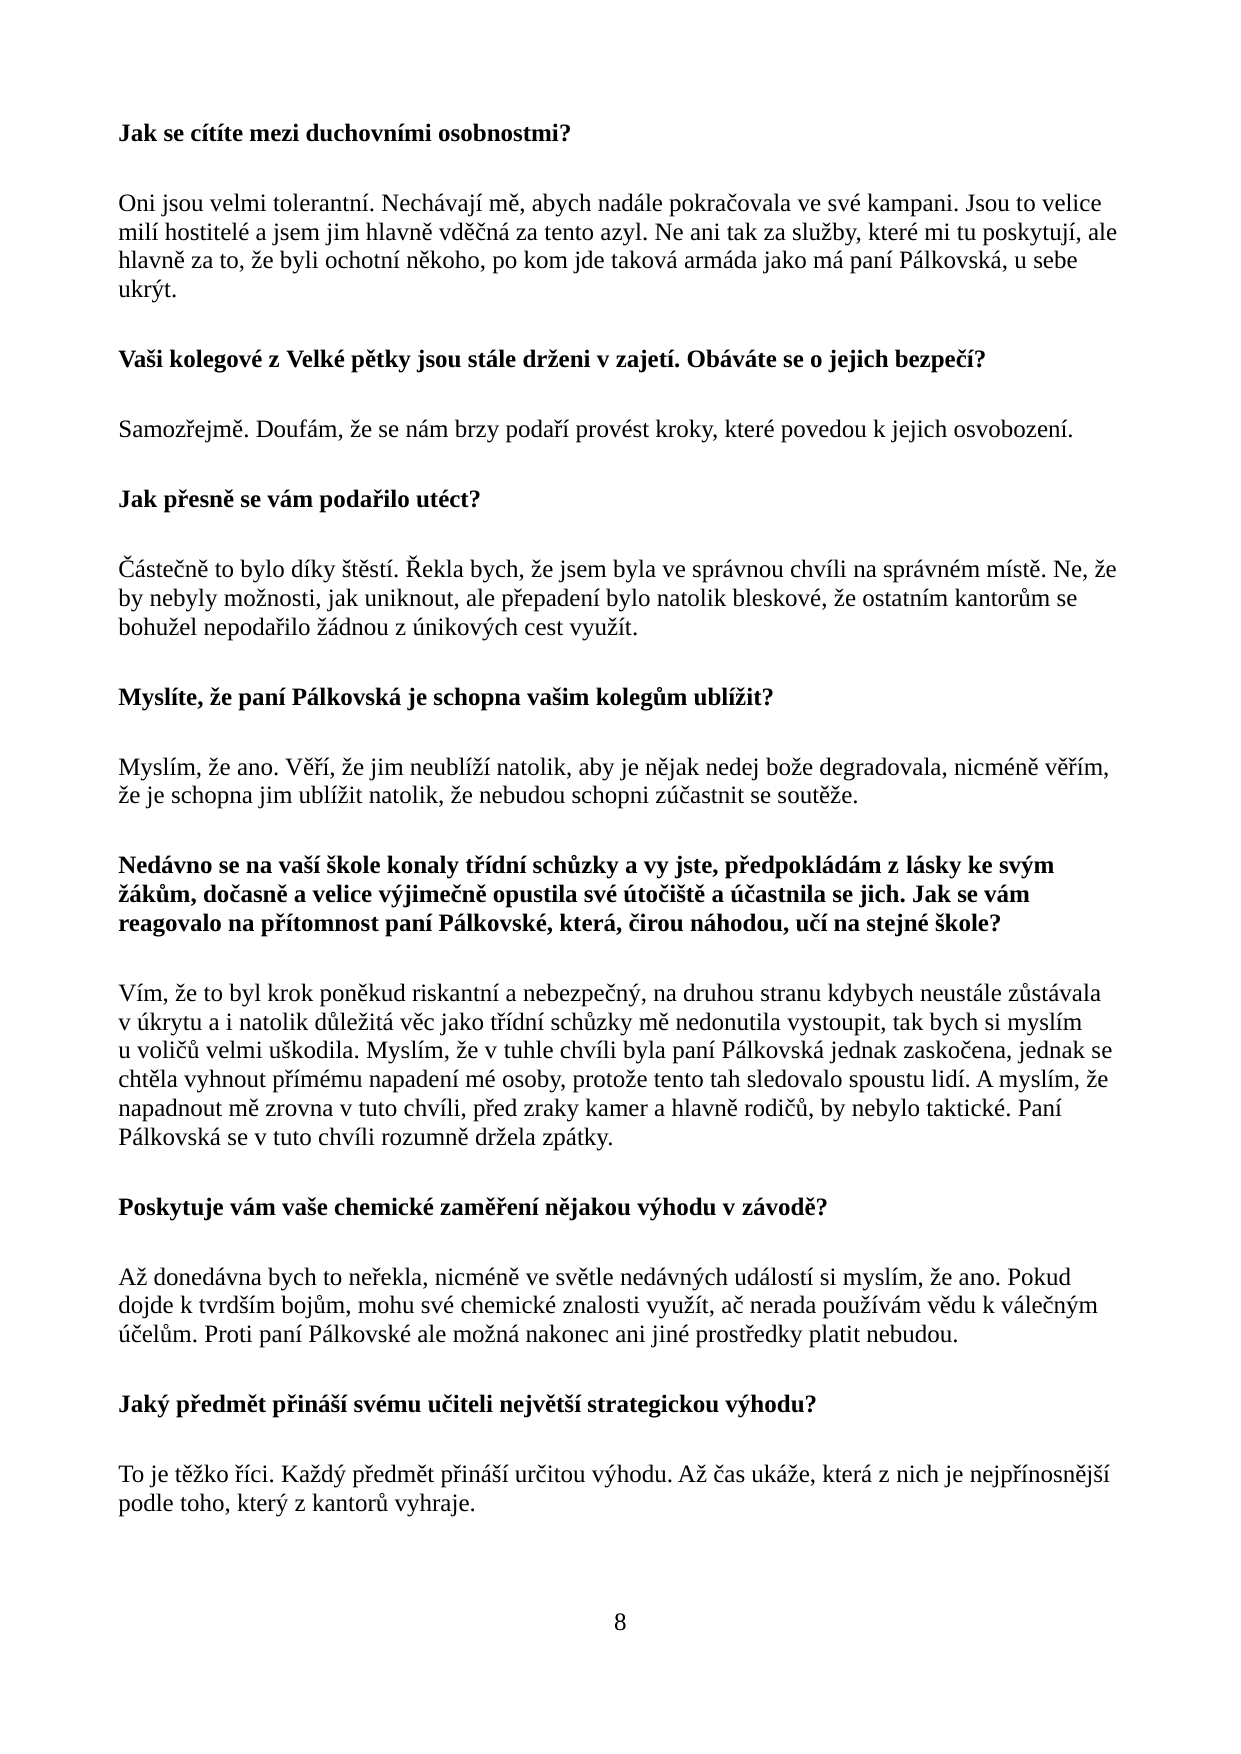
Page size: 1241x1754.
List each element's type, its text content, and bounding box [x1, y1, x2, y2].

text Vím, že to byl krok poněkud riskantní a nebezpečný, na druhou stranu kdybych neustále zůstávala v úkrytu a i natolik důležitá věc jako třídní schůzky mě nedonutila vystoupit, tak bych si myslím u voličů velmi uškodila. Myslím, že v tuhle chvíli byla paní Pálkovská jednak zaskočena, jednak se chtěla vyhnout přímému napadení mé osoby, protože tento tah sledovalo spoustu lidí. A myslím, že napadnout mě zrovna v tuto chvíli, před zraky kamer a hlavně rodičů, by nebylo taktické. Paní Pálkovská se v tuto chvíli rozumně držela zpátky. [118, 978, 1122, 1179]
text Vaši kolegové z Velké pětky jsou stále drženi v zajetí. Obáváte se o jejich bezpečí? [118, 344, 1122, 402]
text Jak se cítíte mezi duchovními osobnostmi? [118, 118, 1122, 176]
text Oni jsou velmi tolerantní. Nechávají mě, abych nadále pokračovala ve své kampani. Jsou to velice milí hostitelé a jsem jim hlavně vděčná za tento azyl. Ne ani tak za služby, které mi tu poskytují, ale hlavně za to, že byli ochotní někoho, po kom jde taková armáda jako má paní Pálkovská, u sebe ukrýt. [118, 188, 1122, 332]
text Poskytuje vám vaše chemické zaměření nějakou výhodu v závodě? [118, 1192, 1122, 1249]
text Myslím, že ano. Věří, že jim neublíží natolik, aby je nějak nedej bože degradovala, nicméně věřím, že je schopna jim ublížit natolik, že nebudou schopni zúčastnit se soutěže. [118, 752, 1122, 838]
text To je těžko říci. Každý předmět přináší určitou výhodu. Až čas ukáže, která z nich je nejpřínosnější podle toho, který z kantorů vyhraje. [118, 1459, 1122, 1546]
text Částečně to bylo díky štěstí. Řekla bych, že jsem byla ve správnou chvíli na správném místě. Ne, že by nebyly možnosti, jak uniknout, ale přepadení bylo natolik bleskové, že ostatním kantorům se bohužel nepodařilo žádnou z únikových cest využít. [118, 554, 1122, 669]
text Až donedávna bych to neřekla, nicméně ve světle nedávných událostí si myslím, že ano. Pokud dojde k tvrdším bojům, mohu své chemické znalosti využít, ač nerada používám vědu k válečným účelům. Proti paní Pálkovské ale možná nakonec ani jiné prostředky platit nebudou. [118, 1262, 1122, 1377]
text Myslíte, že paní Pálkovská je schopna vašim kolegům ublížit? [118, 682, 1122, 739]
text Jaký předmět přináší svému učiteli největší strategickou výhodu? [118, 1389, 1122, 1447]
text Nedávno se na vaší škole konaly třídní schůzky a vy jste, předpokládám z lásky ke svým žákům, dočasně a velice výjimečně opustila své útočiště a účastnila se jich. Jak se vám reagovalo na přítomnost paní Pálkovské, která, čirou náhodou, učí na stejné škole? [118, 851, 1122, 966]
text Jak přesně se vám podařilo utéct? [118, 484, 1122, 542]
text Samozřejmě. Doufám, že se nám brzy podaří provést kroky, které povedou k jejich osvobození. [118, 414, 1122, 472]
